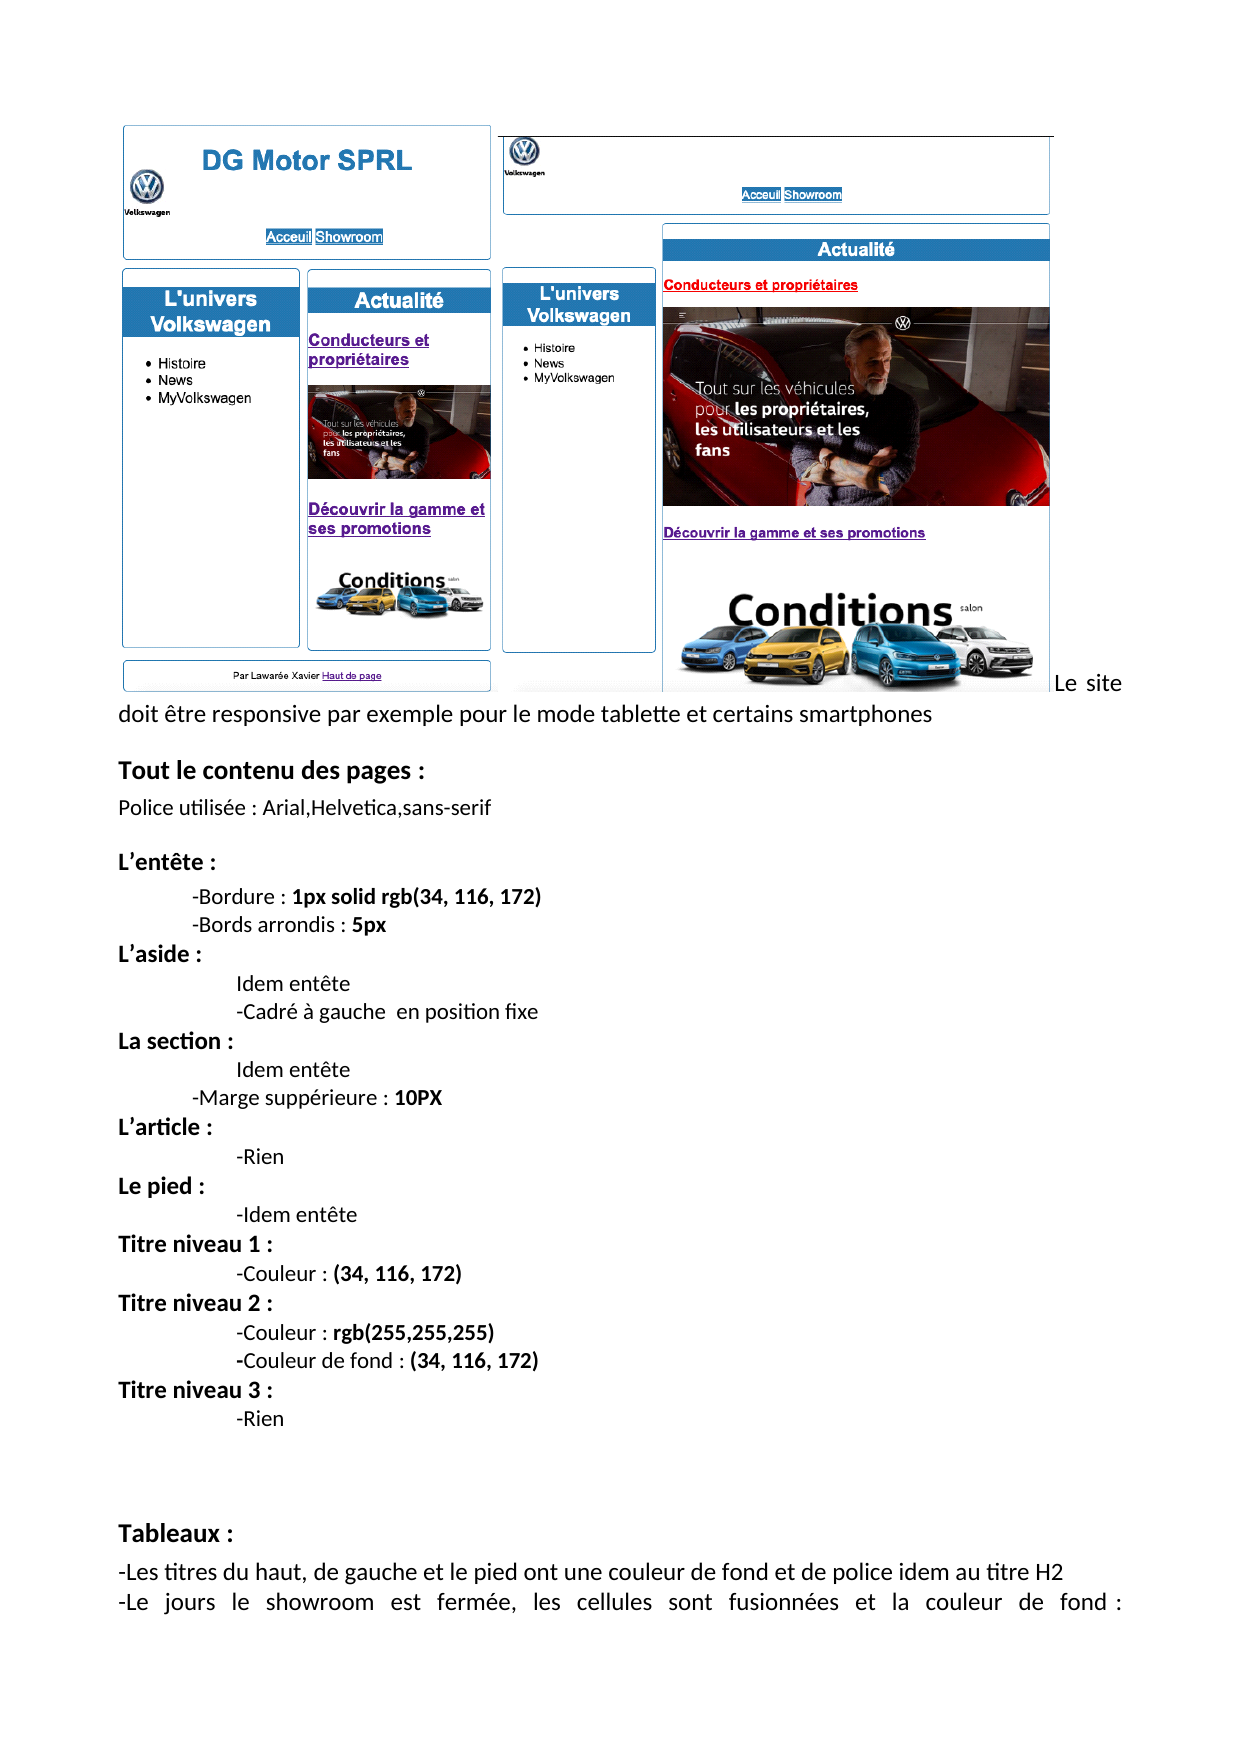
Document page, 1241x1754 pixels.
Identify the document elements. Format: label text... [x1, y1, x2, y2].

text L’article : [118, 1112, 1122, 1142]
text -Couleur de fond : (34, 116, 172) [118, 1346, 1122, 1374]
text Idem entête [118, 1056, 1122, 1083]
text Tableaux : [118, 1517, 1122, 1549]
text Tout le contenu des pages : [118, 753, 1122, 786]
text Titre niveau 3 : [118, 1374, 1122, 1404]
text -Idem entête [118, 1201, 1122, 1229]
text Idem entête [118, 969, 1122, 997]
text Titre niveau 1 : [118, 1229, 1122, 1259]
text -Cadré à gauche en position fixe [118, 997, 1122, 1025]
text -Bords arrondis : 5px [192, 910, 1122, 938]
text L’aside : [118, 938, 1122, 969]
text Le pied : [118, 1170, 1122, 1201]
text Le site doit être responsive par exemple pour le mode tablette et certains smartphones [118, 118, 1122, 728]
text -Couleur : (34, 116, 172) [118, 1259, 1122, 1287]
text -Rien [118, 1142, 1122, 1170]
text L’entête : [118, 846, 1122, 876]
text -Bordure : 1px solid rgb(34, 116, 172) [192, 882, 1122, 910]
text Police utilisée : Arial,Helvetica,sans-serif [118, 793, 1122, 821]
text -Rien [118, 1404, 1122, 1432]
text Titre niveau 2 : [118, 1287, 1122, 1318]
text -Les titres du haut, de gauche et le pied ont une couleur de fond et de police idem au titre H2 [118, 1556, 1122, 1586]
text -Marge suppérieure : 10PX [118, 1083, 1122, 1112]
text La section : [118, 1025, 1122, 1056]
text -Le jours le showroom est fermée, les cellules sont fusionnées et la couleur de fond : [118, 1586, 1122, 1617]
text -Couleur : rgb(255,255,255) [118, 1318, 1122, 1346]
